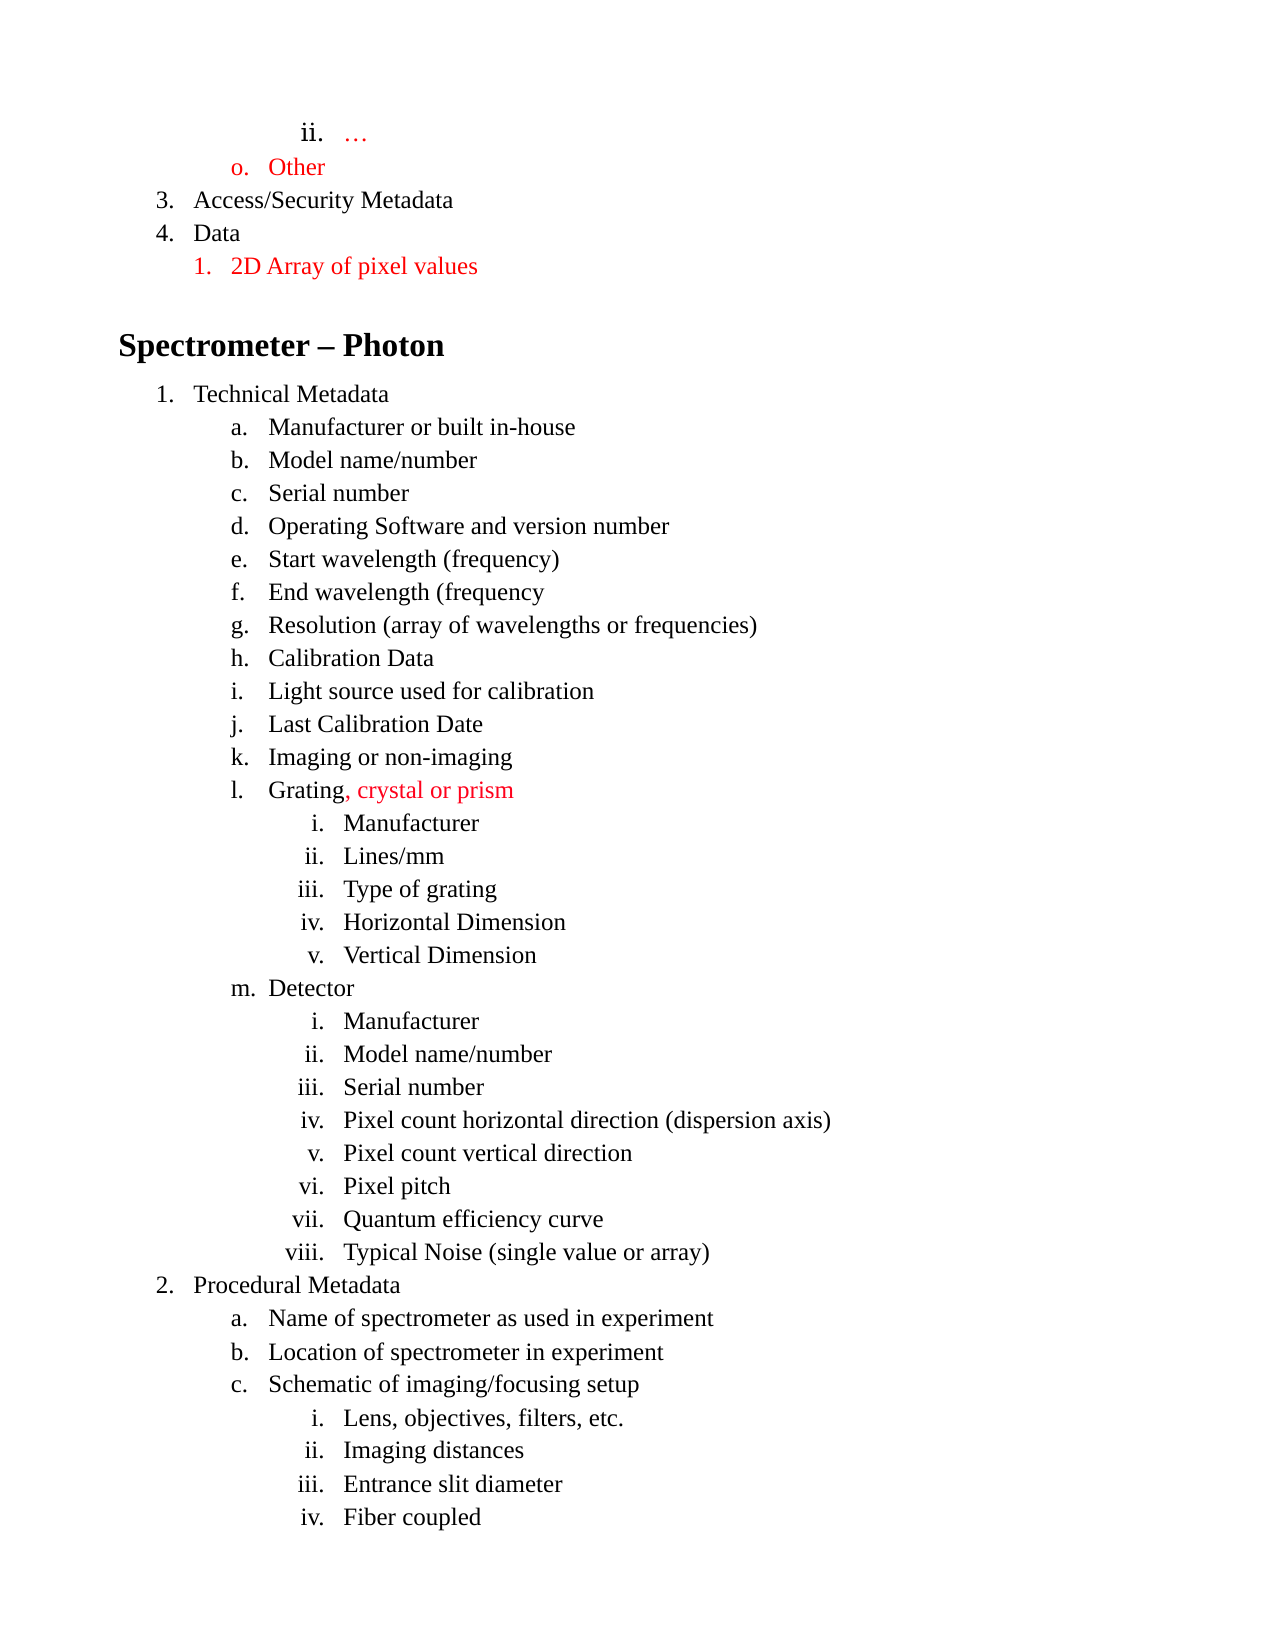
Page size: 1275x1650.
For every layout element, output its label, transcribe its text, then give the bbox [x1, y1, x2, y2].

list Operating Software and version number [231, 511, 1157, 540]
list Lens, objectives, filters, etc. [324, 1403, 1157, 1431]
list Manufacturer or built in-house [231, 412, 1157, 441]
list Access/Security Metadata [156, 185, 1157, 213]
list 2D Array of pixel values [193, 251, 1157, 279]
list Procedural Metadata [156, 1271, 1157, 1299]
list Vertical Dimension [324, 940, 1157, 969]
list Typical Noise (single value or array) [324, 1237, 1157, 1266]
list Detector [231, 973, 1157, 1002]
list Other [231, 152, 1157, 181]
list Imaging distances [324, 1436, 1157, 1464]
list Entrance slit diameter [324, 1469, 1157, 1497]
list Pixel count vertical direction [324, 1138, 1157, 1167]
list Grating, crystal or prism [231, 775, 1157, 804]
list Start wavelength (frequency) [231, 544, 1157, 573]
list Calibration Data [231, 643, 1157, 672]
list Model name/number [324, 1039, 1157, 1068]
list Model name/number [231, 445, 1157, 474]
list Manufacturer [324, 1006, 1157, 1035]
list Manufacturer [324, 808, 1157, 837]
list Lines/mm [324, 841, 1157, 870]
list Last Calibration Date [231, 709, 1157, 738]
list Light source used for calibration [231, 676, 1157, 705]
list Type of grating [324, 874, 1157, 903]
list Technical Metadata [156, 379, 1157, 408]
list Horizontal Dimension [324, 907, 1157, 936]
list Serial number [231, 478, 1157, 507]
subtitle Spectrometer – Photon [118, 326, 1157, 364]
list Quantum efficiency curve [324, 1204, 1157, 1233]
list Data [156, 218, 1157, 247]
list Schematic of imaging/focusing setup [231, 1369, 1157, 1398]
list … [324, 118, 1157, 147]
list Fiber coupled [324, 1502, 1157, 1530]
list Name of spectrometer as used in experiment [231, 1303, 1157, 1332]
list Imaging or non-imaging [231, 742, 1157, 771]
list Serial number [324, 1072, 1157, 1101]
list Resolution (array of wavelengths or frequencies) [231, 610, 1157, 639]
list Pixel count horizontal direction (dispersion axis) [324, 1105, 1157, 1134]
list Pixel pitch [324, 1171, 1157, 1200]
list Location of spectrometer in experiment [231, 1337, 1157, 1365]
list End wavelength (frequency [231, 577, 1157, 606]
